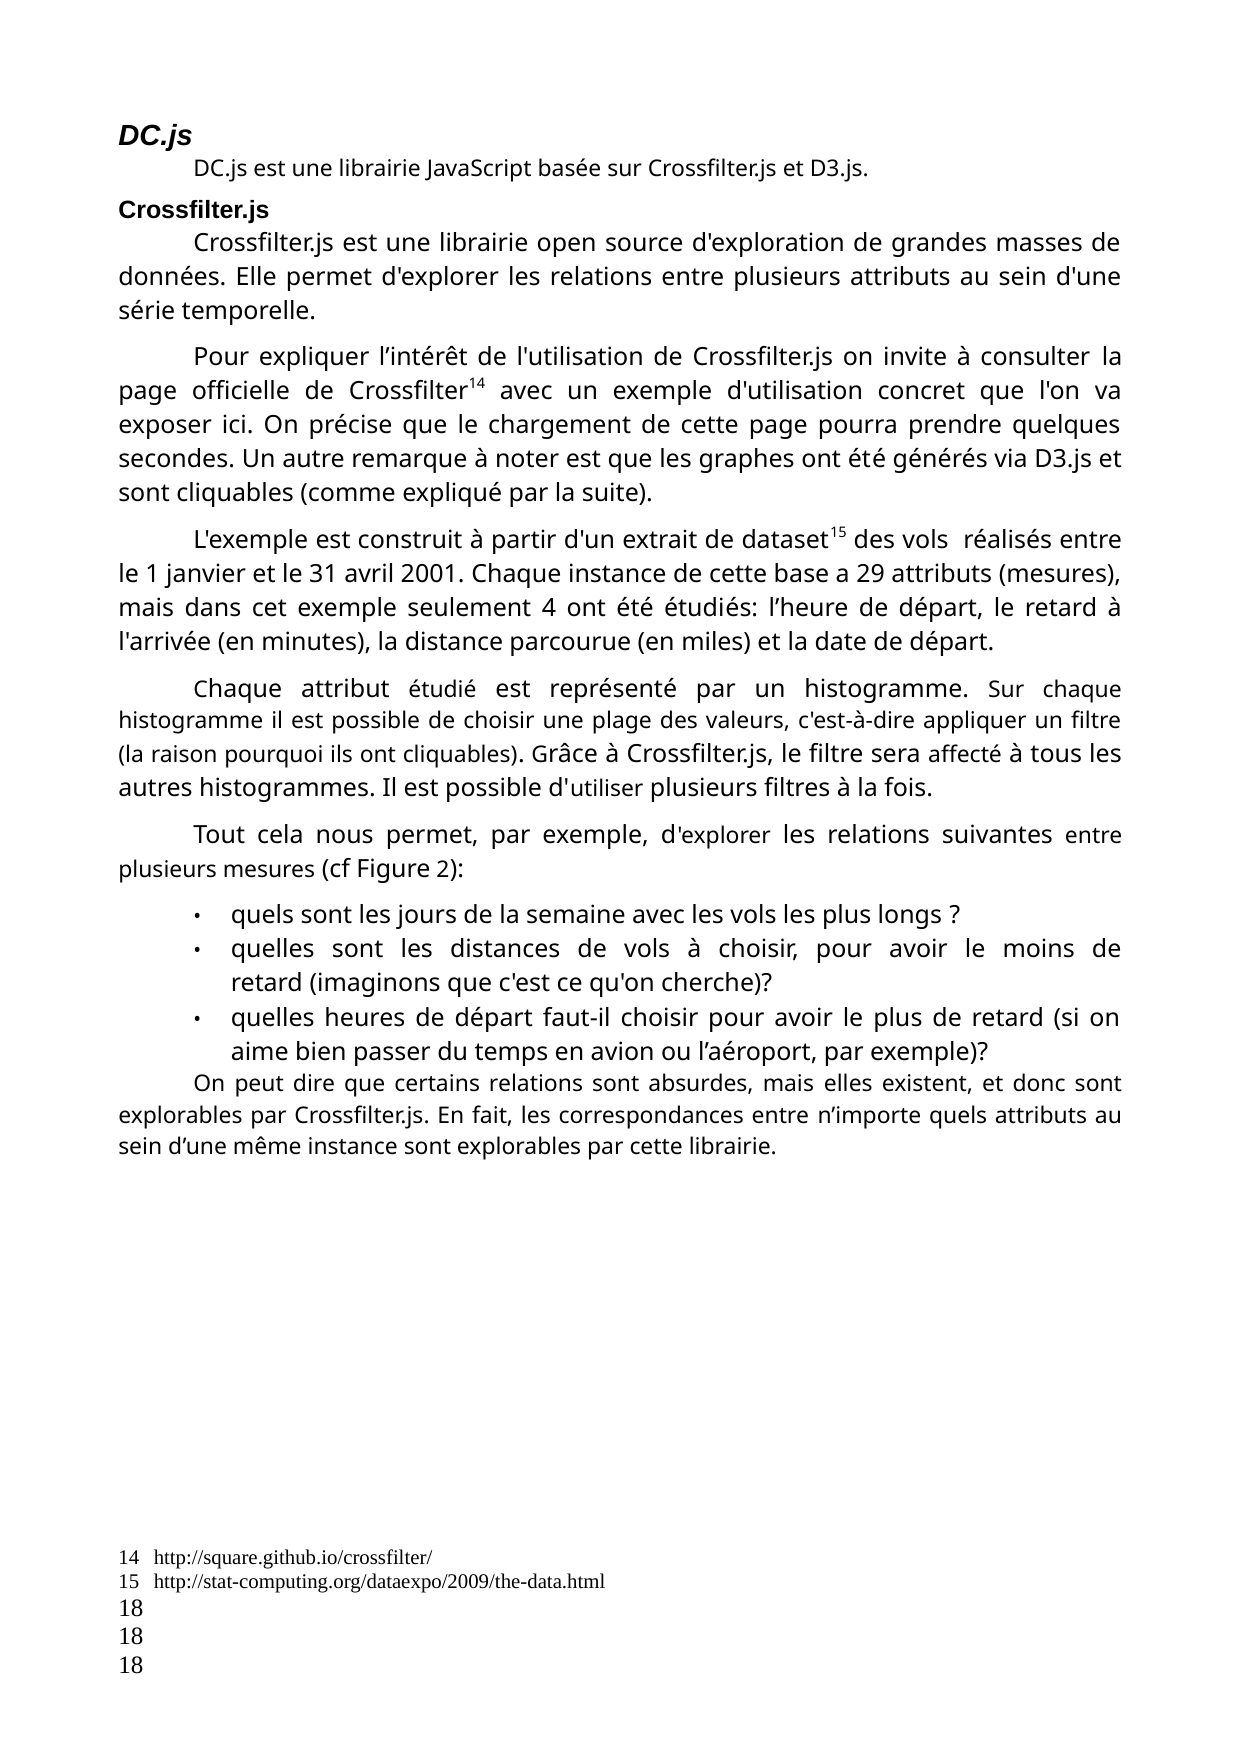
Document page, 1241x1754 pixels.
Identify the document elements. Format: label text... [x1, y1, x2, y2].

text Pour expliquer l’intérêt de l'utilisation de Crossfilter.js on invite à consulter la page officielle de Crossfilter avec un exemple d'utilisation concret que l'on va exposer ici. On précise que le chargement de cette page pourra prendre quelques secondes. Un autre remarque à noter est que les graphes ont été générés via D3.js et sont cliquables (comme expliqué par la suite). [118, 339, 1122, 509]
text Crossfilter.js est une librairie open source d'exploration de grandes masses de données. Elle permet d'explorer les relations entre plusieurs attributs au sein d'une série temporelle. [118, 224, 1122, 326]
text Chaque attribut étudié est représenté par un histogramme. Sur chaque histogramme il est possible de choisir une plage des valeurs, c'est-à-dire appliquer un filtre (la raison pourquoi ils ont cliquables). Grâce à Crossfilter.js, le filtre sera affecté à tous les autres histogrammes. Il est possible d'utiliser plusieurs filtres à la fois. [118, 670, 1122, 804]
text http://stat-computing.org/dataexpo/2009/the-data.html [118, 1569, 1122, 1593]
list quels sont les jours de la semaine avec les vols les plus longs ? [193, 897, 1122, 931]
text DC.js est une librairie JavaScript basée sur Crossfilter.js et D3.js. [118, 152, 1122, 183]
text On peut dire que certains relations sont absurdes, mais elles existent, et donc sont explorables par Crossfilter.js. En fait, les correspondances entre n’importe quels attributs au sein d’une même instance sont explorables par cette librairie. [118, 1067, 1122, 1161]
text http://square.github.io/crossfilter/ [118, 1544, 1122, 1569]
list quelles sont les distances de vols à choisir, pour avoir le moins de retard (imaginons que c'est ce qu'on cherche)? [193, 931, 1122, 999]
text L'exemple est construit à partir d'un extrait de dataset des vols réalisés entre le 1 janvier et le 31 avril 2001. Chaque instance de cette base a 29 attributs (mesures), mais dans cet exemple seulement 4 ont été étudiés: l’heure de départ, le retard à l'arrivée (en minutes), la distance parcourue (en miles) et la date de départ. [118, 522, 1122, 658]
list quelles heures de départ faut-il choisir pour avoir le plus de retard (si on aime bien passer du temps en avion ou l’aéroport, par exemple)? [193, 999, 1122, 1067]
subtitle Crossfilter.js [118, 195, 1122, 224]
subtitle DC.js [118, 118, 1122, 152]
text Tout cela nous permet, par exemple, d'explorer les relations suivantes entre plusieurs mesures (cf Figure 2): [118, 816, 1122, 884]
